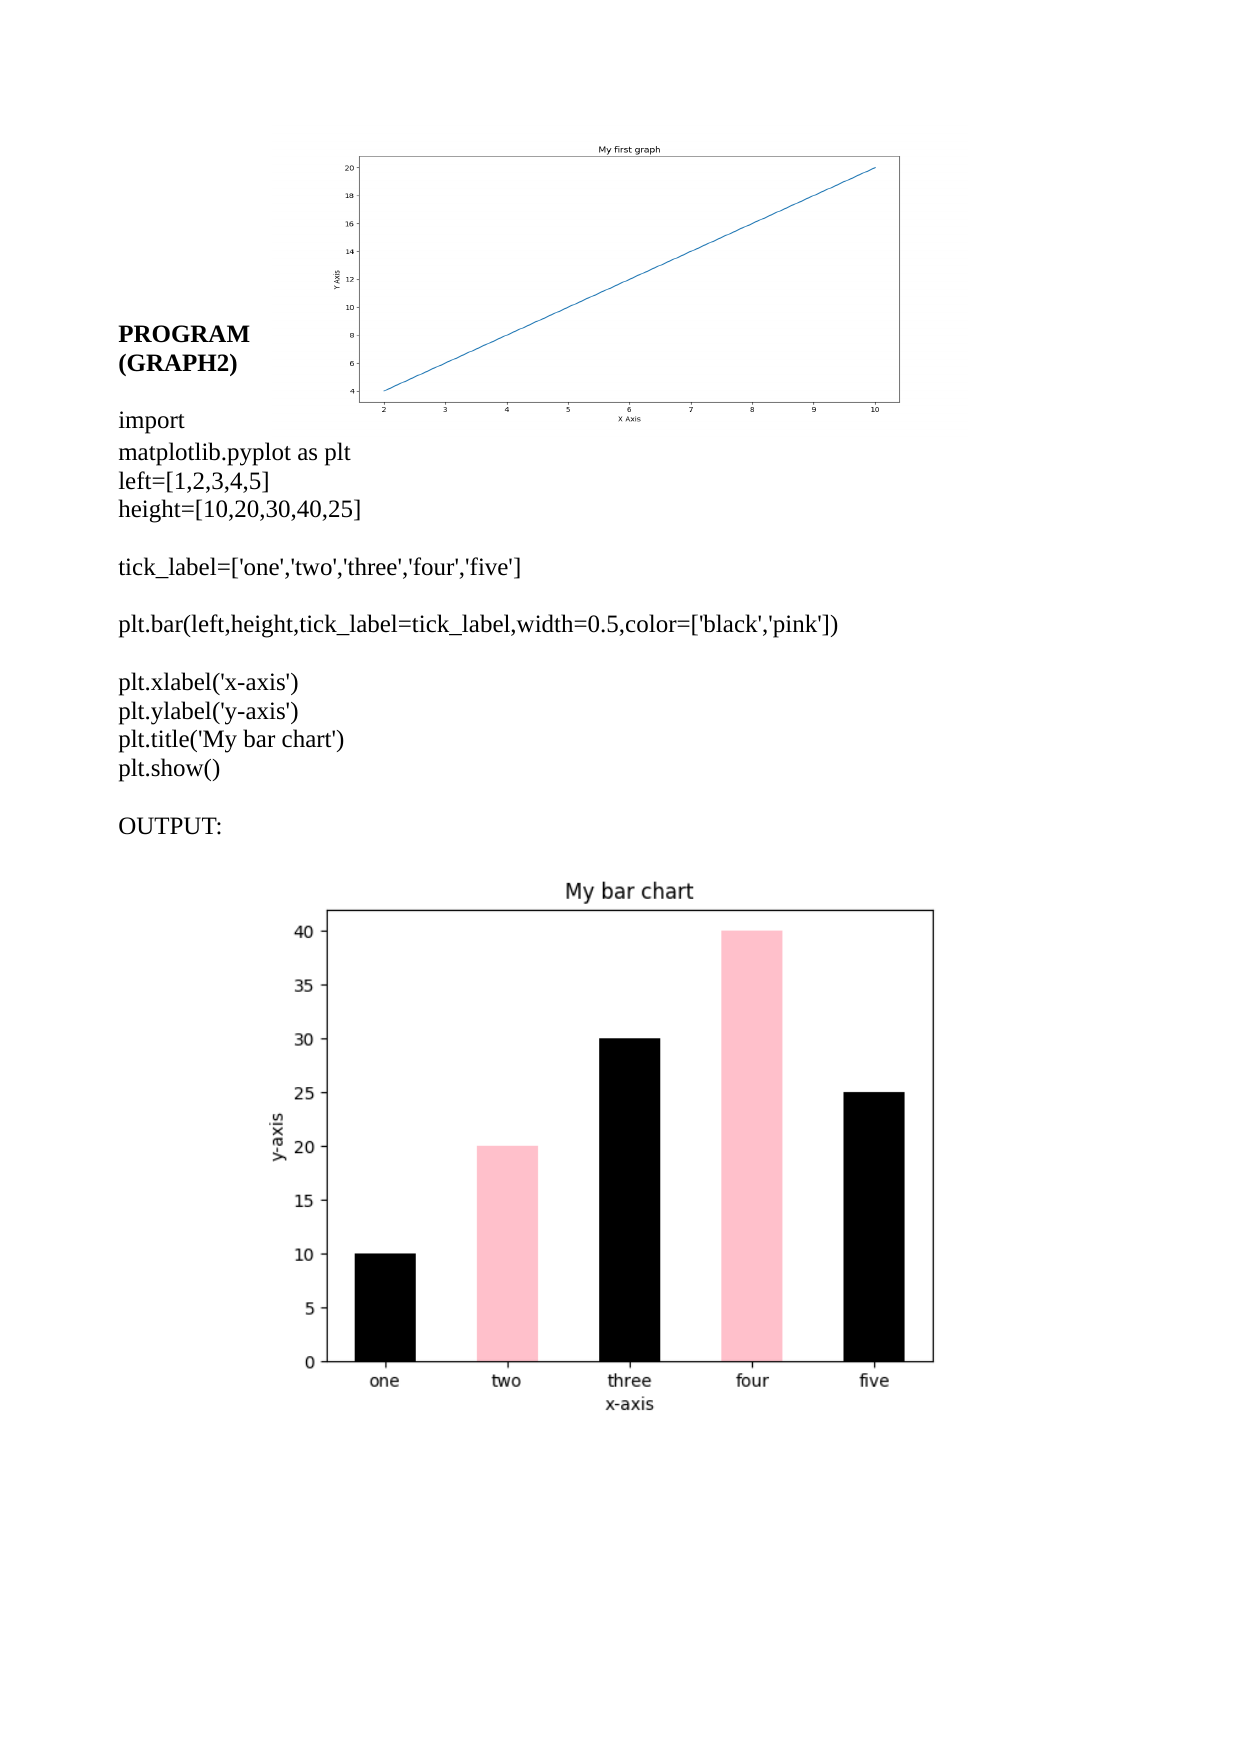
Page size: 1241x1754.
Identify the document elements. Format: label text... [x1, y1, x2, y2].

text [969, 319, 1122, 377]
picture [272, 118, 969, 437]
text left=[1,2,3,4,5] [118, 466, 1122, 494]
text plt.title('My bar chart') [118, 724, 1122, 753]
text plt.xlabel('x-axis') [118, 667, 1122, 696]
text plt.bar(left,height,tick_label=tick_label,width=0.5,color=['black','pink']) [118, 609, 1122, 638]
text import matplotlib.pyplot as plt [118, 406, 1122, 466]
text plt.ylabel('y-axis') [118, 696, 1122, 724]
text tick_label=['one','two','three','four','five'] [118, 552, 1122, 581]
text height=[10,20,30,40,25] [118, 494, 1122, 523]
picture [229, 839, 1011, 1426]
text OUTPUT: [118, 811, 1122, 839]
text PROGRAM (GRAPH2) [118, 319, 272, 377]
text plt.show() [118, 753, 1122, 782]
